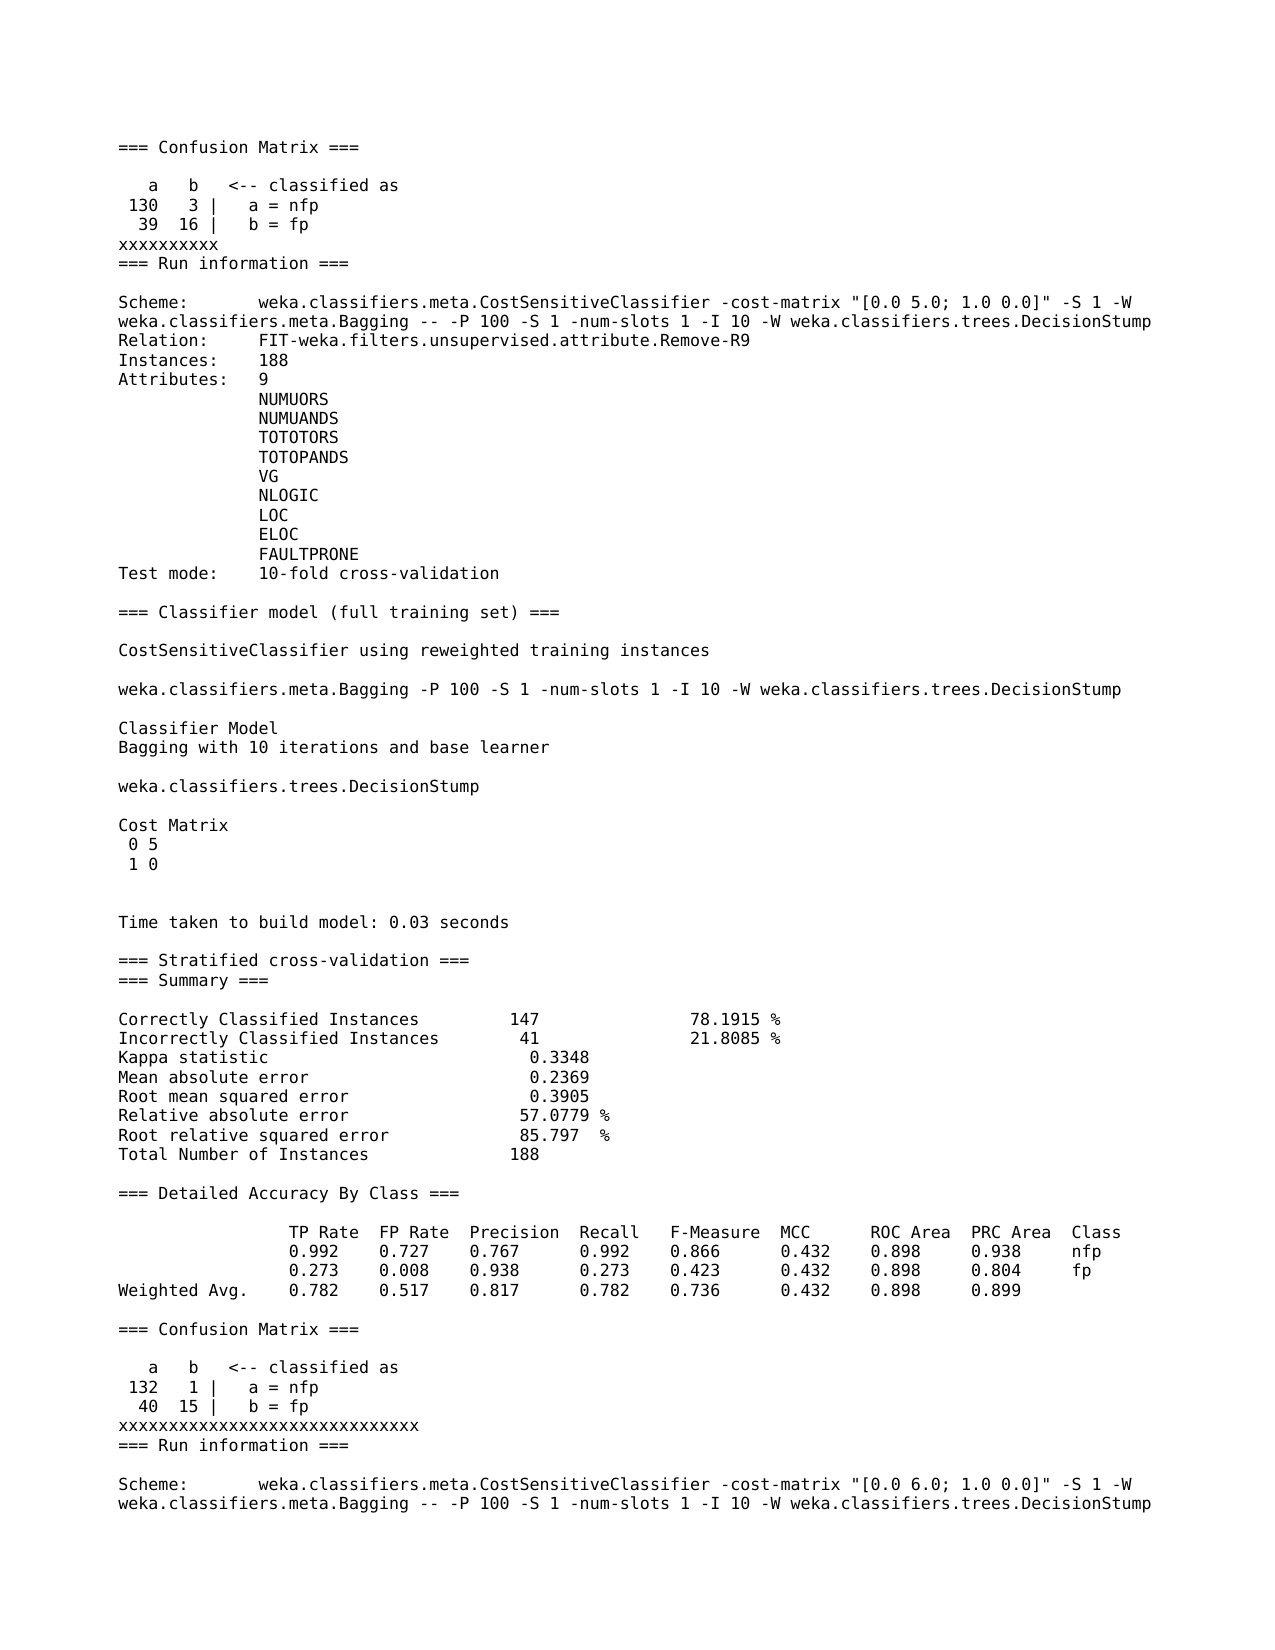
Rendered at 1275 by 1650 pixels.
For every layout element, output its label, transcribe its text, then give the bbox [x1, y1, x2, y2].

text NLOGIC [118, 486, 1157, 506]
text === Classifier model (full training set) === [118, 602, 1157, 622]
text Correctly Classified Instances 147 78.1915 % [118, 1009, 1157, 1029]
text Test mode: 10-fold cross-validation [118, 564, 1157, 583]
text === Run information === [118, 254, 1157, 273]
text Relative absolute error 57.0779 % [118, 1106, 1157, 1126]
text CostSensitiveClassifier using reweighted training instances [118, 641, 1157, 661]
text === Confusion Matrix === [118, 1319, 1157, 1339]
text Time taken to build model: 0.03 seconds [118, 912, 1157, 932]
text === Detailed Accuracy By Class === [118, 1184, 1157, 1203]
text 132 1 | a = nfp [118, 1377, 1157, 1397]
text TP Rate FP Rate Precision Recall F-Measure MCC ROC Area PRC Area Class [118, 1222, 1157, 1242]
text NUMUANDS [118, 409, 1157, 428]
text Kappa statistic 0.3348 [118, 1048, 1157, 1067]
text NUMUORS [118, 389, 1157, 409]
text VG [118, 467, 1157, 486]
text === Run information === [118, 1436, 1157, 1455]
text 0 5 [118, 835, 1157, 854]
text === Summary === [118, 971, 1157, 990]
text 39 16 | b = fp [118, 215, 1157, 234]
text a b <-- classified as [118, 176, 1157, 196]
text FAULTPRONE [118, 544, 1157, 564]
text Bagging with 10 iterations and base learner [118, 738, 1157, 757]
text weka.classifiers.meta.Bagging -P 100 -S 1 -num-slots 1 -I 10 -W weka.classifiers.trees.DecisionStump [118, 680, 1157, 699]
text LOC [118, 506, 1157, 525]
text Total Number of Instances 188 [118, 1145, 1157, 1164]
text xxxxxxxxxx [118, 234, 1157, 254]
text xxxxxxxxxxxxxxxxxxxxxxxxxxxxxx [118, 1416, 1157, 1436]
text Mean absolute error 0.2369 [118, 1067, 1157, 1087]
text === Confusion Matrix === [118, 137, 1157, 157]
text Scheme: weka.classifiers.meta.CostSensitiveClassifier -cost-matrix "[0.0 5.0; 1.0 0.0]" -S 1 -W weka.classifiers.meta.Bagging -- -P 100 -S 1 -num-slots 1 -I 10 -W weka.classifiers.trees.DecisionStump [118, 292, 1157, 331]
text 0.992 0.727 0.767 0.992 0.866 0.432 0.898 0.938 nfp [118, 1242, 1157, 1261]
text === Stratified cross-validation === [118, 951, 1157, 971]
text TOTOPANDS [118, 447, 1157, 467]
text 0.273 0.008 0.938 0.273 0.423 0.432 0.898 0.804 fp [118, 1261, 1157, 1281]
text Root relative squared error 85.797 % [118, 1126, 1157, 1145]
text TOTOTORS [118, 428, 1157, 447]
text Cost Matrix [118, 816, 1157, 835]
text Classifier Model [118, 719, 1157, 738]
text Weighted Avg. 0.782 0.517 0.817 0.782 0.736 0.432 0.898 0.899 [118, 1281, 1157, 1300]
text 1 0 [118, 854, 1157, 874]
text 40 15 | b = fp [118, 1397, 1157, 1416]
text Root mean squared error 0.3905 [118, 1087, 1157, 1106]
text 130 3 | a = nfp [118, 196, 1157, 215]
text Instances: 188 [118, 351, 1157, 370]
text Relation: FIT-weka.filters.unsupervised.attribute.Remove-R9 [118, 331, 1157, 351]
text Incorrectly Classified Instances 41 21.8085 % [118, 1029, 1157, 1048]
text a b <-- classified as [118, 1358, 1157, 1377]
text Scheme: weka.classifiers.meta.CostSensitiveClassifier -cost-matrix "[0.0 6.0; 1.0 0.0]" -S 1 -W weka.classifiers.meta.Bagging -- -P 100 -S 1 -num-slots 1 -I 10 -W weka.classifiers.trees.DecisionStump [118, 1474, 1157, 1513]
text ELOC [118, 525, 1157, 544]
text Attributes: 9 [118, 370, 1157, 389]
text weka.classifiers.trees.DecisionStump [118, 777, 1157, 796]
